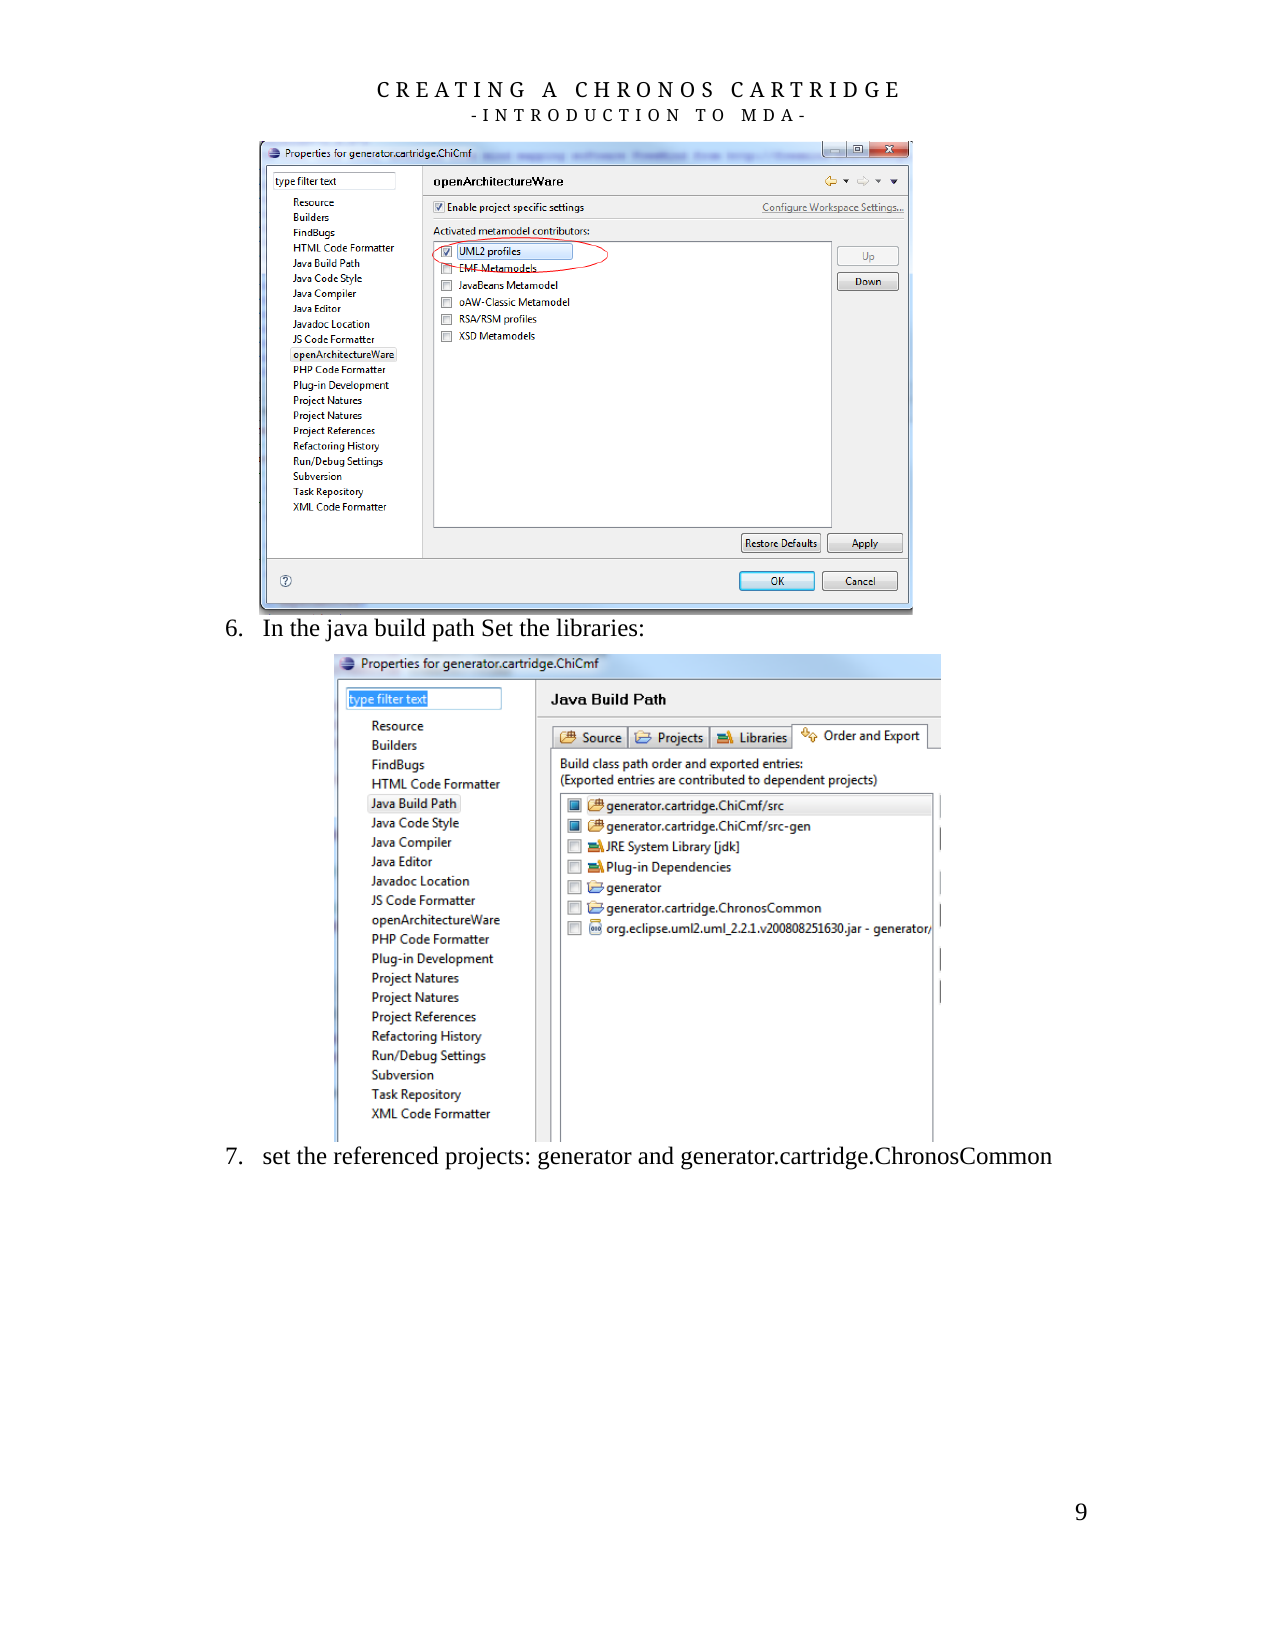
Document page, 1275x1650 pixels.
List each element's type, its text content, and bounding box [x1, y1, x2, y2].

list In the java build path Set the libraries: [225, 150, 1087, 642]
list set the referenced projects: generator and generator.cartridge.ChronosCommon [225, 654, 1087, 1169]
picture [334, 654, 941, 1142]
picture [259, 141, 913, 615]
